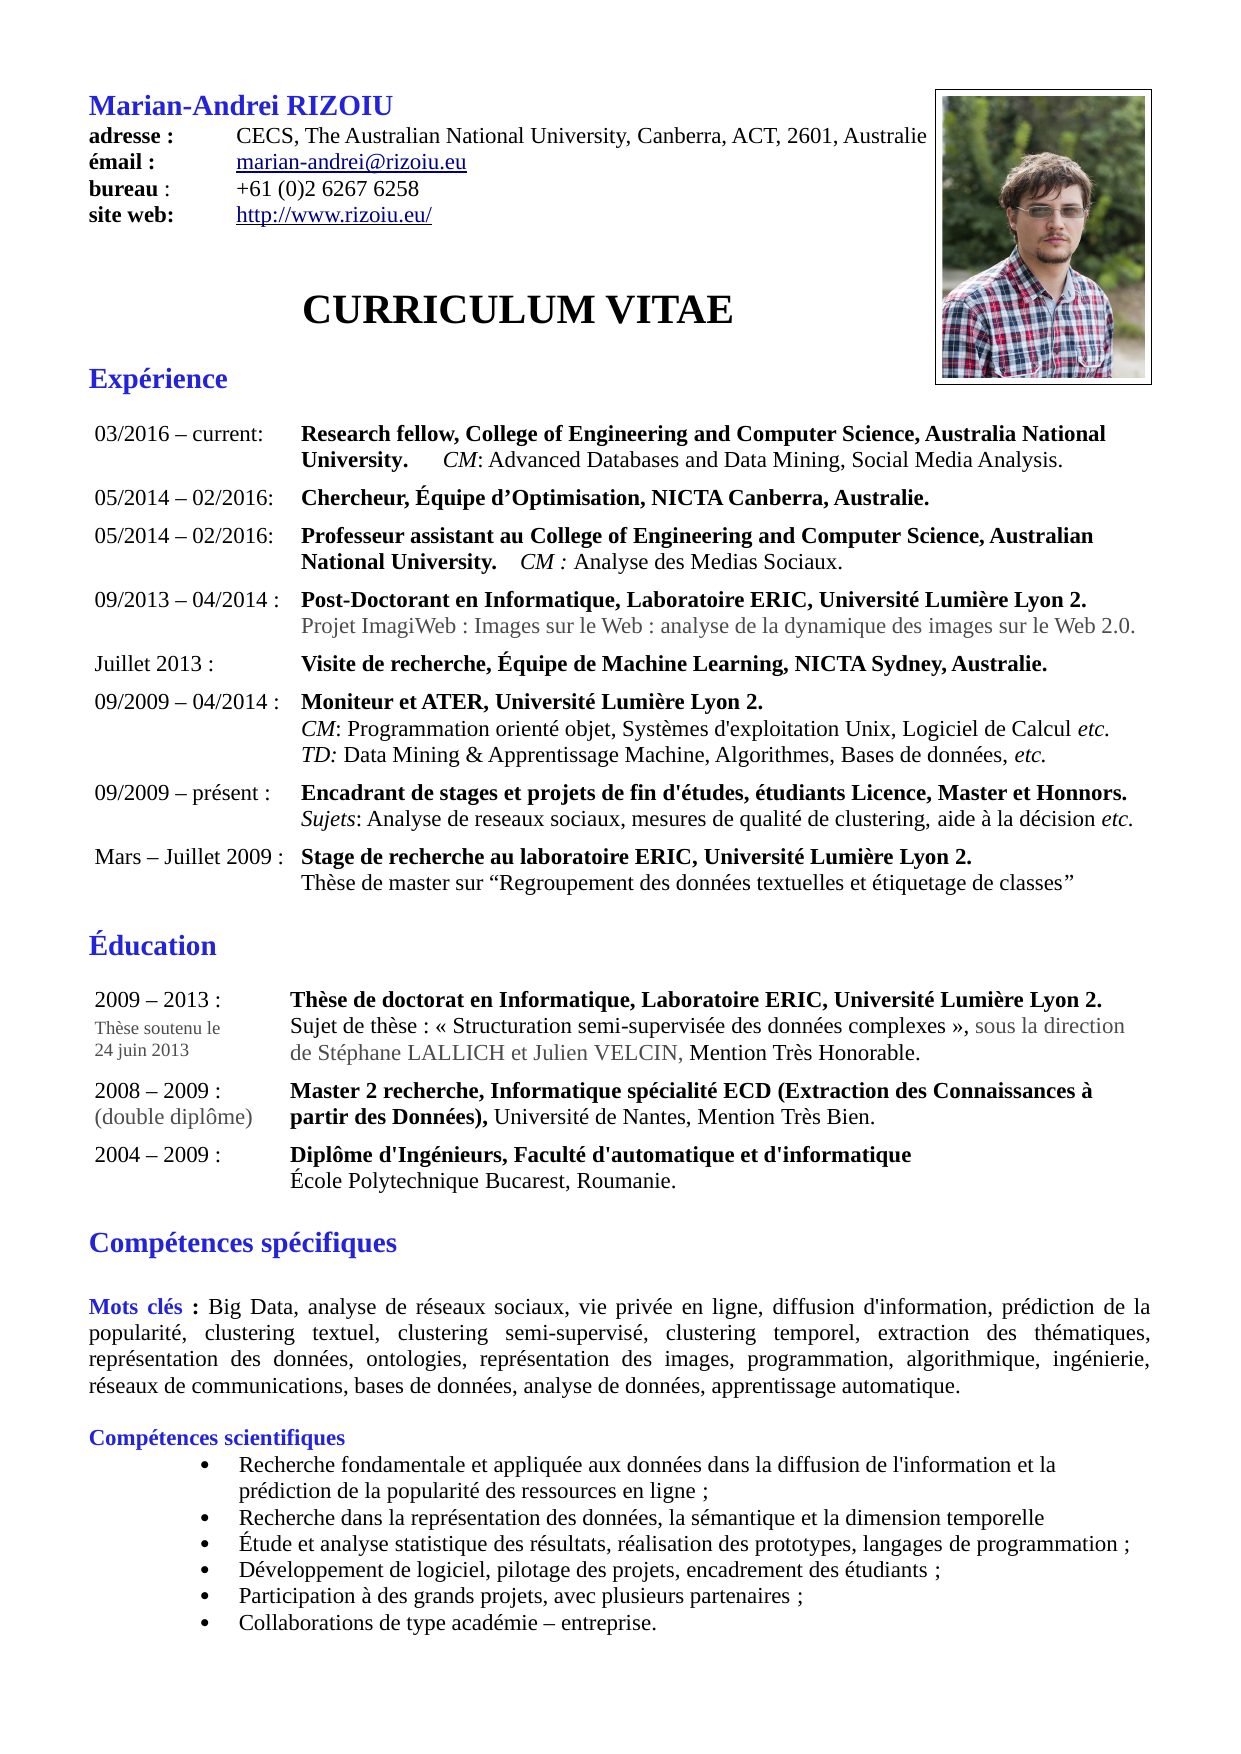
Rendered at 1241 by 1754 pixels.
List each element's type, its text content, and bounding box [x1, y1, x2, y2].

table_cell Encadrant de stages et projets de fin d'études, étudiants Licence, Master et Honnors. Sujets: Analyse de reseaux sociaux, mesures de qualité de clustering, aide à la décision etc. [295, 773, 1151, 837]
table_cell 2004 – 2009 : [89, 1135, 284, 1199]
list Collaborations de type académie – entreprise. [201, 1609, 1152, 1635]
table_cell 09/2013 – 04/2014 : [89, 581, 295, 645]
table_cell 09/2009 – présent : [89, 773, 295, 837]
text site web: http://www.rizoiu.eu/ [88, 201, 687, 227]
table_cell Mars – Juillet 2009 : [89, 837, 295, 901]
table_cell 05/2014 – 02/2016: [89, 516, 295, 581]
text bureau : +61 (0)2 6267 6258 [88, 175, 687, 201]
table_header Thèse de doctorat en Informatique, Laboratoire ERIC, Université Lumière Lyon 2. Sujet de thèse : « Structuration semi-supervisée des données complexes », sous la direction de Stéphane LALLICH et Julien VELCIN, Mention Très Honorable. [284, 980, 1151, 1071]
text Compétences scientifiques [88, 1424, 1152, 1451]
list Développement de logiciel, pilotage des projets, encadrement des étudiants ; [201, 1556, 1152, 1583]
text Marian-Andrei RIZOIU [88, 88, 1152, 122]
table_cell 2008 – 2009 : (double diplôme) [89, 1071, 284, 1135]
text Expérience [88, 362, 1152, 395]
table_header 2009 – 2013 : Thèse soutenu le 24 juin 2013 [89, 980, 284, 1071]
list Participation à des grands projets, avec plusieurs partenaires ; [201, 1583, 1152, 1609]
list Recherche dans la représentation des données, la sémantique et la dimension temporelle [201, 1503, 1152, 1530]
text Compétences spécifiques [88, 1226, 1152, 1259]
table_cell 09/2009 – 04/2014 : [89, 683, 295, 773]
list Recherche fondamentale et appliquée aux données dans la diffusion de l'information et la prédiction de la popularité des ressources en ligne ; [201, 1451, 1152, 1503]
picture [942, 96, 1145, 378]
text CURRICULUM VITAE [88, 285, 935, 333]
table_cell Stage de recherche au laboratoire ERIC, Université Lumière Lyon 2. Thèse de master sur “Regroupement des données textuelles et étiquetage de classes” [295, 837, 1151, 901]
table_cell Diplôme d'Ingénieurs, Faculté d'automatique et d'informatique École Polytechnique Bucarest, Roumanie. [284, 1135, 1151, 1199]
table_header Research fellow, College of Engineering and Computer Science, Australia National University. CM: Advanced Databases and Data Mining, Social Media Analysis. [295, 414, 1151, 478]
table_cell Juillet 2013 : [89, 645, 295, 682]
table_cell Professeur assistant au College of Engineering and Computer Science, Australian National University. CM : Analyse des Medias Sociaux. [295, 516, 1151, 581]
text émail : marian-andrei@rizoiu.eu [88, 148, 935, 175]
table_cell Chercheur, Équipe d’Optimisation, NICTA Canberra, Australie. [295, 479, 1151, 516]
text Mots clés : Big Data, analyse de réseaux sociaux, vie privée en ligne, diffusion d'information, prédiction de la popularité, clustering textuel, clustering semi-supervisé, clustering temporel, extraction des thématiques, représentation des données, ontologies, représentation des images, programmation, algorithmique, ingénierie, réseaux de communications, bases de données, analyse de données, apprentissage automatique. [88, 1293, 1152, 1398]
table_cell Visite de recherche, Équipe de Machine Learning, NICTA Sydney, Australie. [295, 645, 1151, 682]
text Éducation [88, 928, 1152, 961]
table_cell Post-Doctorant en Informatique, Laboratoire ERIC, Université Lumière Lyon 2. Projet ImagiWeb : Images sur le Web : analyse de la dynamique des images sur le Web 2.0. [295, 581, 1151, 645]
table_cell Moniteur et ATER, Université Lumière Lyon 2. CM: Programmation orienté objet, Systèmes d'exploitation Unix, Logiciel de Calcul etc. TD: Data Mining & Apprentissage Machine, Algorithmes, Bases de données, etc. [295, 683, 1151, 773]
table_header 03/2016 – current: [89, 414, 295, 478]
table_cell 05/2014 – 02/2016: [89, 479, 295, 516]
text adresse : CECS, The Australian National University, Canberra, ACT, 2601, Australie [88, 122, 935, 148]
table_cell Master 2 recherche, Informatique spécialité ECD (Extraction des Connaissances à partir des Données), Université de Nantes, Mention Très Bien. [284, 1071, 1151, 1135]
list Étude et analyse statistique des résultats, réalisation des prototypes, langages de programmation ; [201, 1530, 1152, 1556]
